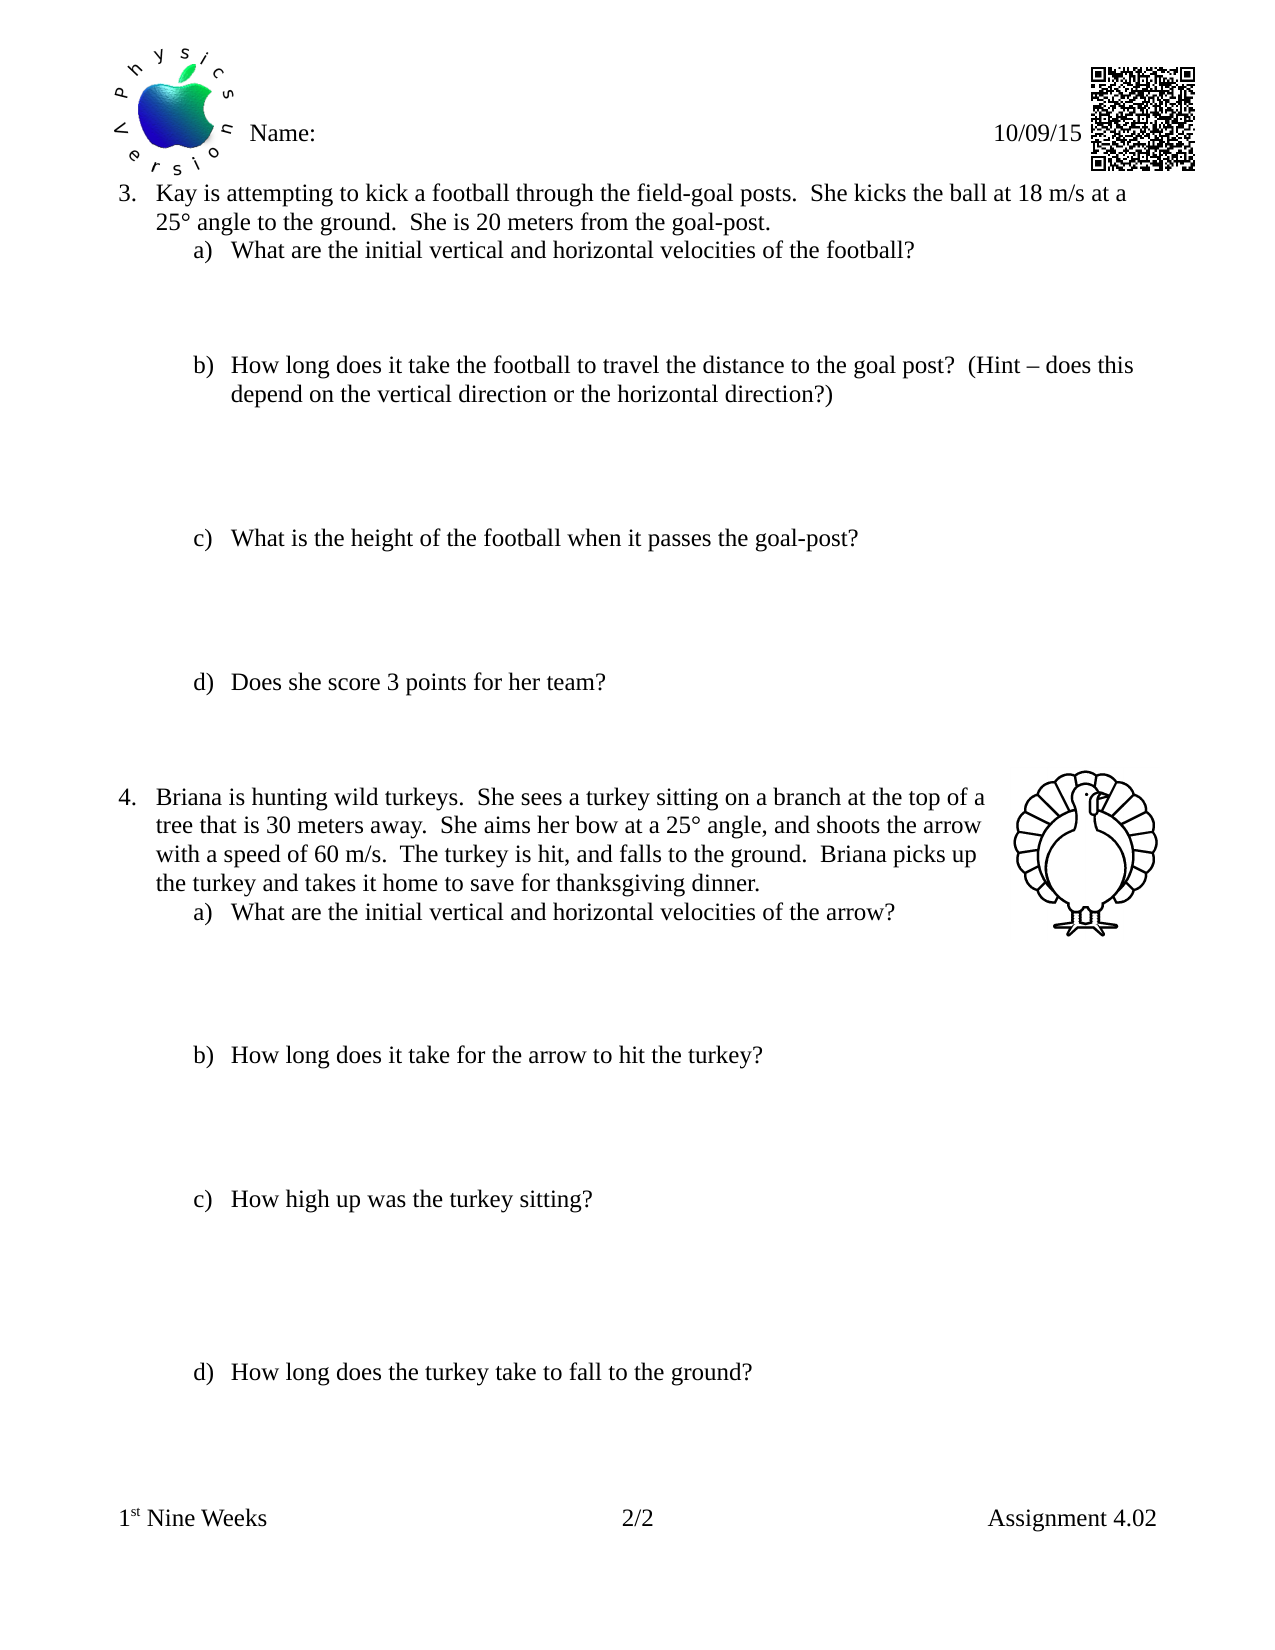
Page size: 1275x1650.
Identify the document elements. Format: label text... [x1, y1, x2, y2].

list What is the height of the football when it passes the goal-post? [193, 523, 1157, 552]
list How long does the turkey take to fall to the ground? [193, 1357, 1157, 1386]
list How long does it take the football to travel the distance to the goal post? (Hint – does this depend on the vertical direction or the horizontal direction?) [193, 351, 1157, 408]
list Briana is hunting wild turkeys. She sees a turkey sitting on a branch at the top of a tree that is 30 meters away. She aims her bow at a 25° angle, and shoots the arrow with a speed of 60 m/s. The turkey is hit, and falls to the ground. Briana picks up the turkey and takes it home to save for thanksgiving dinner. [118, 782, 1010, 897]
list How long does it take for the arrow to hit the turkey? [193, 1041, 1157, 1069]
picture [113, 48, 234, 176]
picture [1082, 58, 1203, 179]
picture [1010, 767, 1160, 940]
list Kay is attempting to kick a football through the field-goal posts. She kicks the ball at 18 m/s at a 25° angle to the ground. She is 20 meters from the goal-post. [118, 176, 1157, 236]
list What are the initial vertical and horizontal velocities of the arrow? [193, 897, 1010, 926]
list What are the initial vertical and horizontal velocities of the football? [193, 236, 1157, 264]
list Does she score 3 points for her team? [193, 667, 1157, 696]
list How high up was the turkey sitting? [193, 1184, 1157, 1213]
